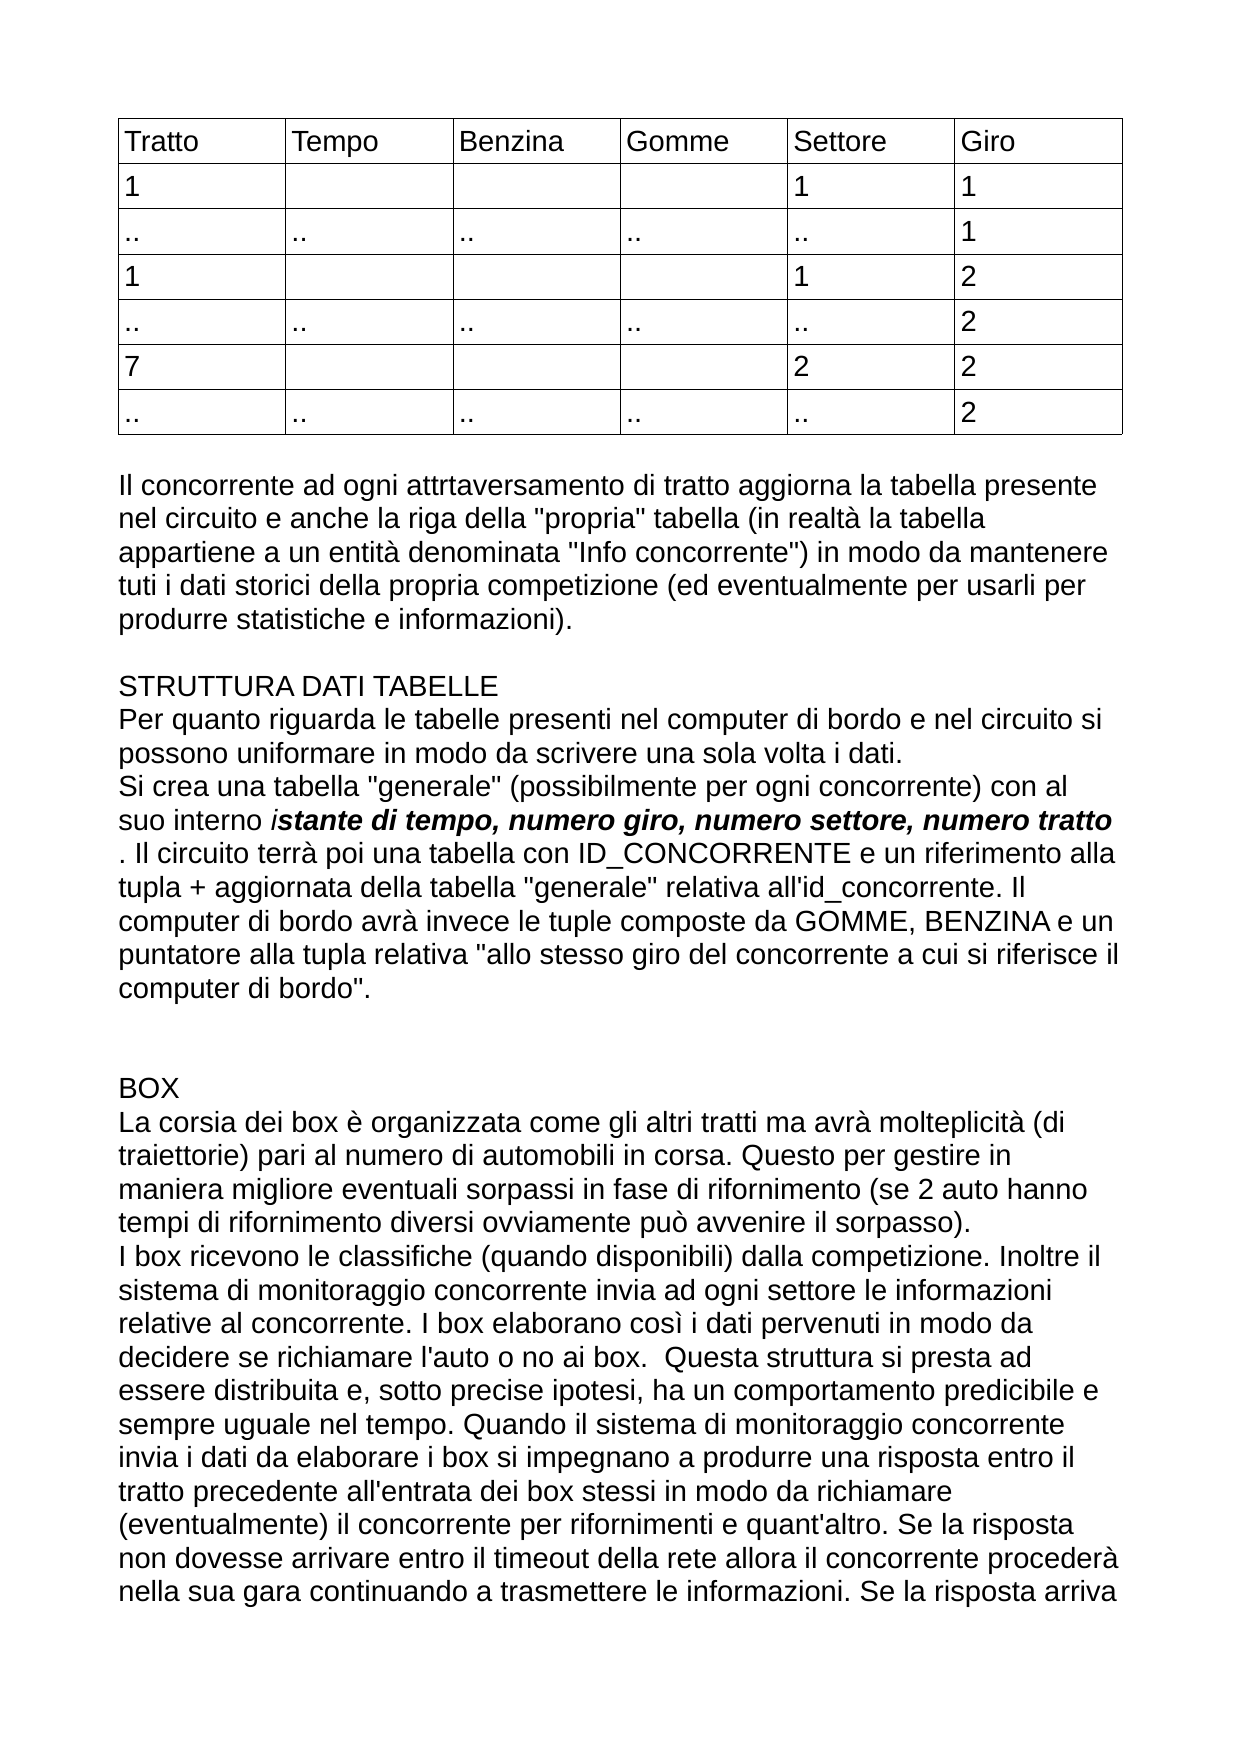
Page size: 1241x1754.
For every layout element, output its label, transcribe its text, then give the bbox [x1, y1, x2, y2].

table_cell .. [454, 300, 620, 344]
table_cell .. [286, 390, 453, 434]
text La corsia dei box è organizzata come gli altri tratti ma avrà molteplicità (di traiettorie) pari al numero di automobili in corsa. Questo per gestire in maniera migliore eventuali sorpassi in fase di rifornimento (se 2 auto hanno tempi di rifornimento diversi ovviamente può avvenire il sorpasso). [118, 1105, 1122, 1239]
table_cell .. [621, 300, 787, 344]
table_header Benzina [454, 119, 620, 163]
table_cell 1 [788, 164, 954, 208]
table_cell .. [788, 390, 954, 434]
table_cell [286, 345, 453, 389]
table_header Settore [788, 119, 954, 163]
table_cell .. [286, 300, 453, 344]
table_cell .. [454, 209, 620, 253]
table_header Gomme [621, 119, 787, 163]
table_cell 1 [119, 164, 285, 208]
table_cell .. [788, 300, 954, 344]
table_header Giro [955, 119, 1122, 163]
text Il concorrente ad ogni attrtaversamento di tratto aggiorna la tabella presente nel circuito e anche la riga della "propria" tabella (in realtà la tabella appartiene a un entità denominata "Info concorrente") in modo da mantenere tuti i dati storici della propria competizione (ed eventualmente per usarli per produrre statistiche e informazioni). [118, 467, 1122, 635]
table_cell 2 [955, 390, 1122, 434]
text Si crea una tabella "generale" (possibilmente per ogni concorrente) con al suo interno istante di tempo, numero giro, numero settore, numero tratto . Il circuito terrà poi una tabella con ID_CONCORRENTE e un riferimento alla tupla + aggiornata della tabella "generale" relativa all'id_concorrente. Il computer di bordo avrà invece le tuple composte da GOMME, BENZINA e un puntatore alla tupla relativa "allo stesso giro del concorrente a cui si riferisce il computer di bordo". [118, 769, 1122, 1004]
table_cell [286, 255, 453, 298]
table_header Tratto [119, 119, 285, 163]
table_cell [454, 255, 620, 298]
table_header Tempo [286, 119, 453, 163]
table_cell .. [454, 390, 620, 434]
table_cell 2 [955, 300, 1122, 344]
table_cell 2 [955, 345, 1122, 389]
table_cell [621, 164, 787, 208]
table_cell .. [119, 209, 285, 253]
table_cell 7 [119, 345, 285, 389]
table_cell 2 [788, 345, 954, 389]
table_cell 1 [955, 164, 1122, 208]
text I box ricevono le classifiche (quando disponibili) dalla competizione. Inoltre il sistema di monitoraggio concorrente invia ad ogni settore le informazioni relative al concorrente. I box elaborano così i dati pervenuti in modo da decidere se richiamare l'auto o no ai box. Questa struttura si presta ad essere distribuita e, sotto precise ipotesi, ha un comportamento predicibile e sempre uguale nel tempo. Quando il sistema di monitoraggio concorrente invia i dati da elaborare i box si impegnano a produrre una risposta entro il tratto precedente all'entrata dei box stessi in modo da richiamare (eventualmente) il concorrente per rifornimenti e quant'altro. Se la risposta non dovesse arrivare entro il timeout della rete allora il concorrente procederà nella sua gara continuando a trasmettere le informazioni. Se la risposta arriva [118, 1239, 1122, 1608]
table_cell [286, 164, 453, 208]
table_cell .. [119, 300, 285, 344]
table_cell 1 [119, 255, 285, 298]
table_cell .. [286, 209, 453, 253]
table_cell .. [621, 209, 787, 253]
table_cell [454, 345, 620, 389]
table_cell .. [788, 209, 954, 253]
text STRUTTURA DATI TABELLE [118, 669, 1122, 702]
table_cell 1 [955, 209, 1122, 253]
text Per quanto riguarda le tabelle presenti nel computer di bordo e nel circuito si possono uniformare in modo da scrivere una sola volta i dati. [118, 702, 1122, 769]
table_cell .. [119, 390, 285, 434]
table_cell [621, 255, 787, 298]
text BOX [118, 1071, 1122, 1105]
table_cell [621, 345, 787, 389]
table_cell 1 [788, 255, 954, 298]
table_cell 2 [955, 255, 1122, 298]
table_cell [454, 164, 620, 208]
table_cell .. [621, 390, 787, 434]
